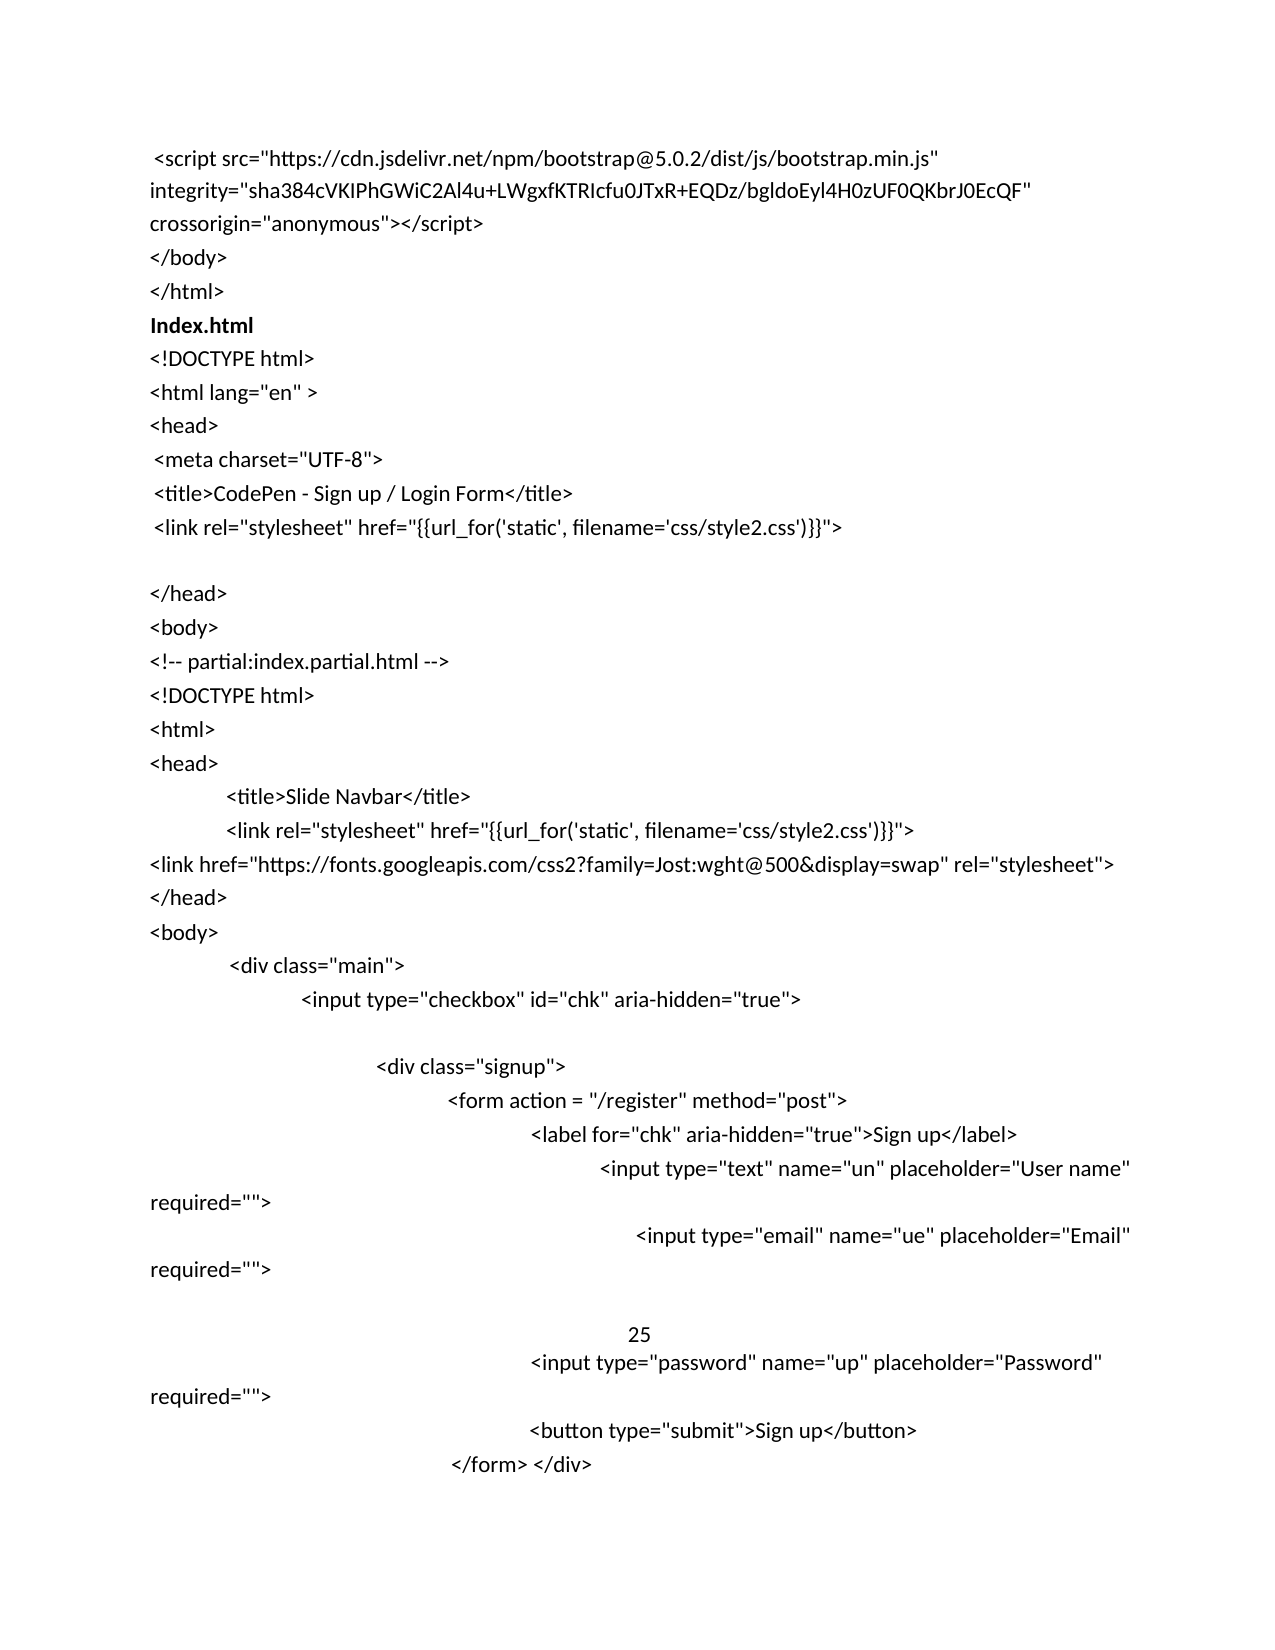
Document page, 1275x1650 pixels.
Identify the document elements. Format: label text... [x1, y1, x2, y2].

text <html> [149, 715, 1269, 743]
text required=""> [150, 1188, 1269, 1216]
text <!-- partial:index.partial.html --> [149, 647, 1269, 675]
text </form> </div> [451, 1450, 1269, 1478]
text </head> [149, 579, 1269, 607]
text <link href="https://fonts.googleapis.com/css2?family=Jost:wght@500&display=swap" rel="stylesheet"> </head> [149, 850, 1121, 911]
text Index.html [150, 311, 1269, 339]
text <!DOCTYPE html> [149, 681, 1269, 709]
text <input type="password" name="up" placeholder="Password" [134, 1348, 1103, 1376]
text <div class="main"> [229, 952, 1269, 980]
text <input type="text" name="un" placeholder="User name" [134, 1154, 1131, 1182]
text <input type="email" name="ue" placeholder="Email" [134, 1222, 1131, 1249]
text <head> [149, 412, 1269, 439]
text </body> [149, 243, 1269, 271]
text <button type="submit">Sign up</button> [134, 1416, 918, 1444]
text <label for="chk" aria-hidden="true">Sign up</label> [134, 1120, 1018, 1148]
text <input type="checkbox" id="chk" aria-hidden="true"> [301, 986, 1269, 1014]
text <div class="signup"> [376, 1052, 1269, 1080]
text <meta charset="UTF-8"> [148, 445, 1269, 473]
text <html lang="en" > [149, 378, 1269, 406]
text <body> [149, 918, 1269, 946]
text 25 [628, 1320, 1269, 1348]
text <body> [149, 613, 1269, 641]
text required=""> [150, 1382, 1269, 1410]
text <script src="https://cdn.jsdelivr.net/npm/bootstrap@5.0.2/dist/js/bootstrap.min.js" integrity="sha384cVKIPhGWiC2Al4u+LWgxfKTRIcfu0JTxR+EQDz/bgldoEyl4H0zUF0QKbrJ0EcQF" crossorigin="anonymous"></script> [148, 144, 1037, 237]
text required=""> [150, 1255, 1269, 1283]
text <head> [149, 749, 1269, 777]
text <link rel="stylesheet" href="{{url_for('static', filename='css/style2.css')}}"> [148, 513, 1269, 541]
text </html> [149, 277, 1269, 305]
text <form action = "/register" method="post"> [447, 1086, 1269, 1114]
text <link rel="stylesheet" href="{{url_for('static', filename='css/style2.css')}}"> [226, 816, 1269, 844]
text <!DOCTYPE html> [149, 344, 1269, 372]
text <title>Slide Navbar</title> [226, 782, 1269, 811]
text <title>CodePen - Sign up / Login Form</title> [148, 479, 1269, 507]
